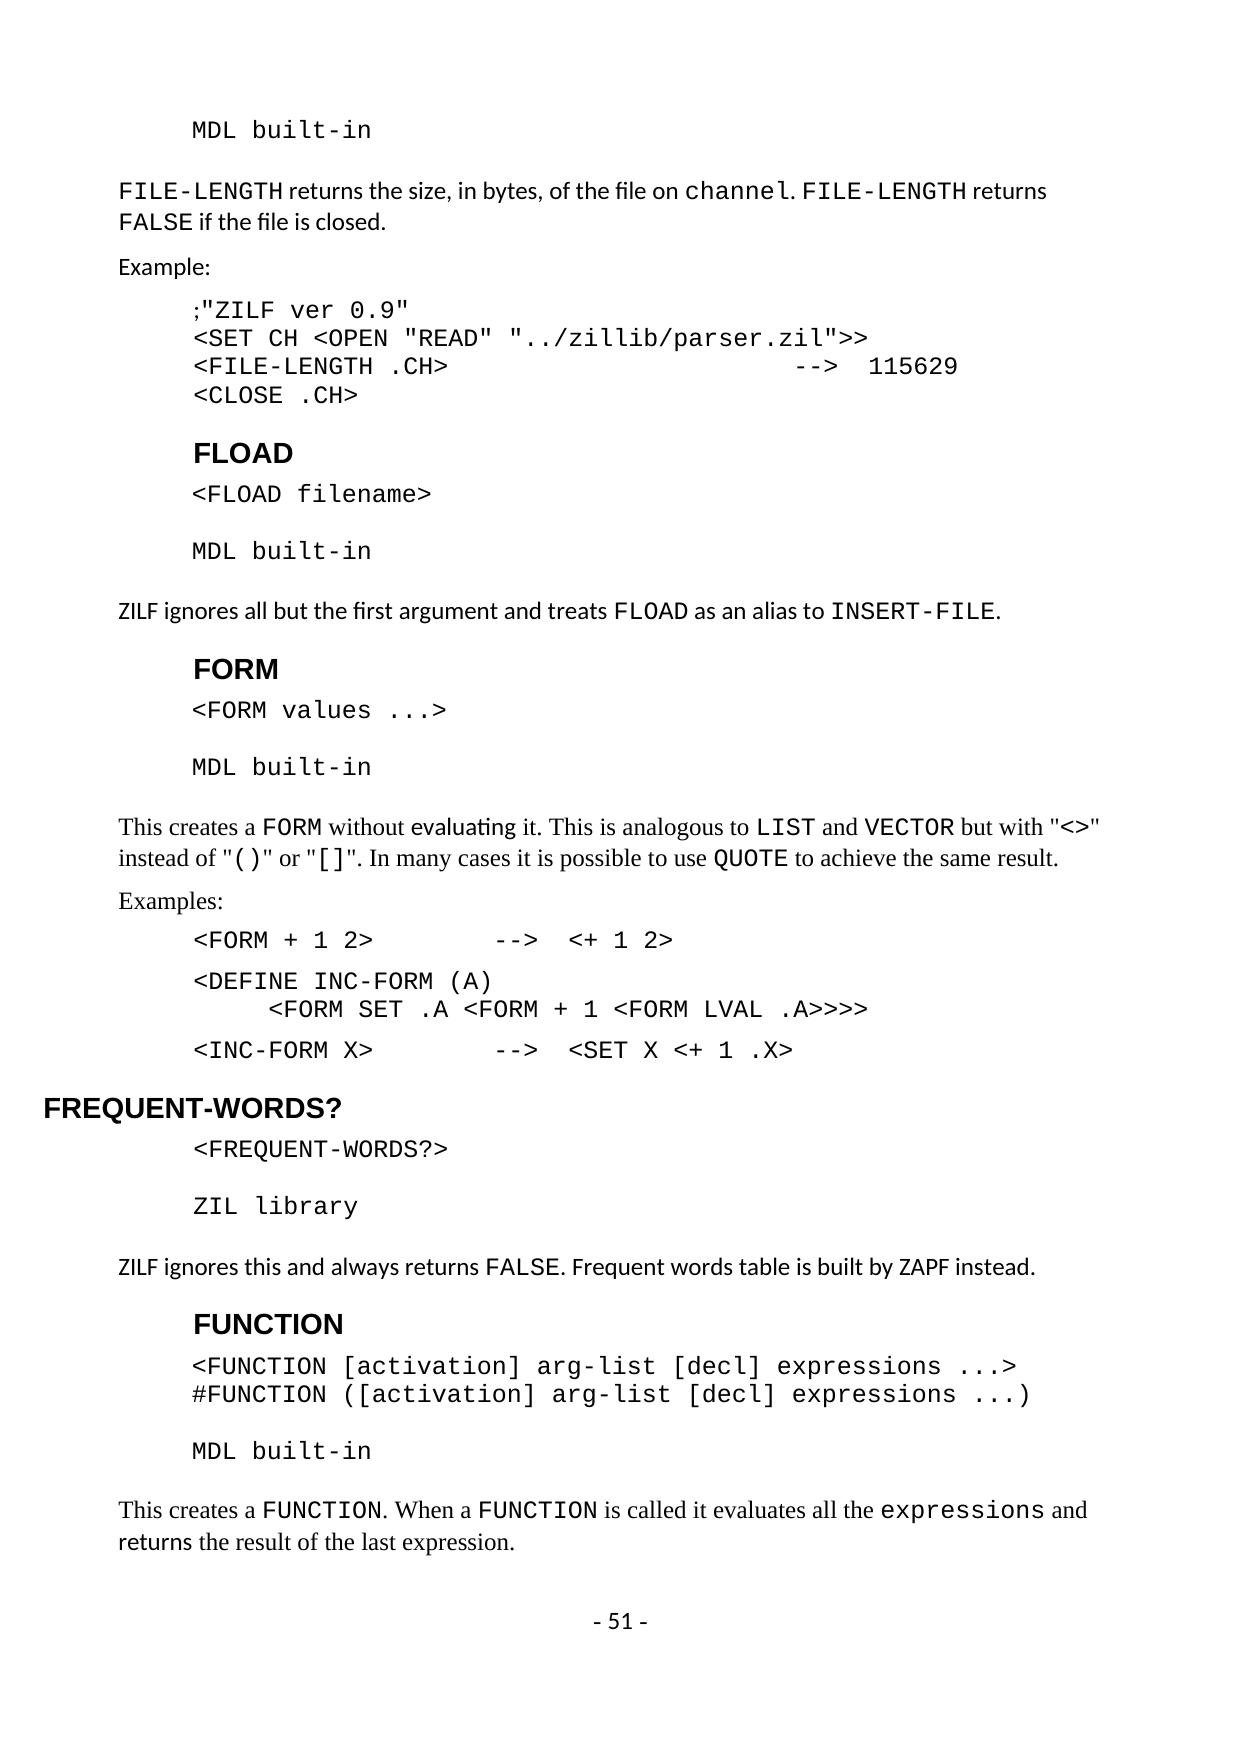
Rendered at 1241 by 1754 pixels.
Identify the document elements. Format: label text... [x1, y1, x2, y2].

text <FORM + 1 2> --> <+ 1 2> [118, 927, 1122, 956]
subtitle FORM [118, 652, 1122, 685]
list <FREQUENT-WORDS?> [118, 1137, 1122, 1165]
text <FORM values ...> [192, 698, 1122, 726]
subtitle FLOAD [118, 436, 1122, 469]
text Example: [118, 251, 1122, 281]
text ZILF ignores this and always returns FALSE. Frequent words table is built by ZAPF instead. [118, 1251, 1122, 1282]
text MDL built-in [192, 754, 1122, 783]
text MDL built-in [192, 118, 1122, 146]
list ZIL library [118, 1194, 1122, 1222]
subtitle FREQUENT-WORDS? [43, 1091, 1122, 1124]
text <FLOAD filename> [192, 482, 1122, 510]
text This creates a FUNCTION. When a FUNCTION is called it evaluates all the expressions and returns the result of the last expression. [118, 1495, 1122, 1556]
text Examples: [118, 886, 1122, 915]
text FILE-LENGTH returns the size, in bytes, of the file on channel. FILE-LENGTH returns FALSE if the file is closed. [118, 175, 1122, 238]
text ZILF ignores all but the first argument and treats FLOAD as an alias to INSERT-FILE. [118, 595, 1122, 627]
text This creates a FORM without evaluating it. This is analogous to LIST and VECTOR but with "<>" instead of "()" or "[]". In many cases it is possible to use QUOTE to achieve the same result. [118, 811, 1122, 874]
text #FUNCTION ([activation] arg-list [decl] expressions ...) [192, 1382, 1122, 1410]
text ;"ZILF ver 0.9" <SET CH <OPEN "READ" "../zillib/parser.zil">> <FILE-LENGTH .CH> --> 115629 <CLOSE .CH> [118, 294, 1122, 411]
text <INC-FORM X> --> <SET X <+ 1 .X> [118, 1037, 1122, 1066]
text <FUNCTION [activation] arg-list [decl] expressions ...> [192, 1353, 1122, 1382]
text MDL built-in [192, 538, 1122, 567]
subtitle FUNCTION [118, 1307, 1122, 1341]
text <DEFINE INC-FORM (A) <FORM SET .A <FORM + 1 <FORM LVAL .A>>>> [118, 968, 1122, 1025]
text MDL built-in [192, 1438, 1122, 1467]
